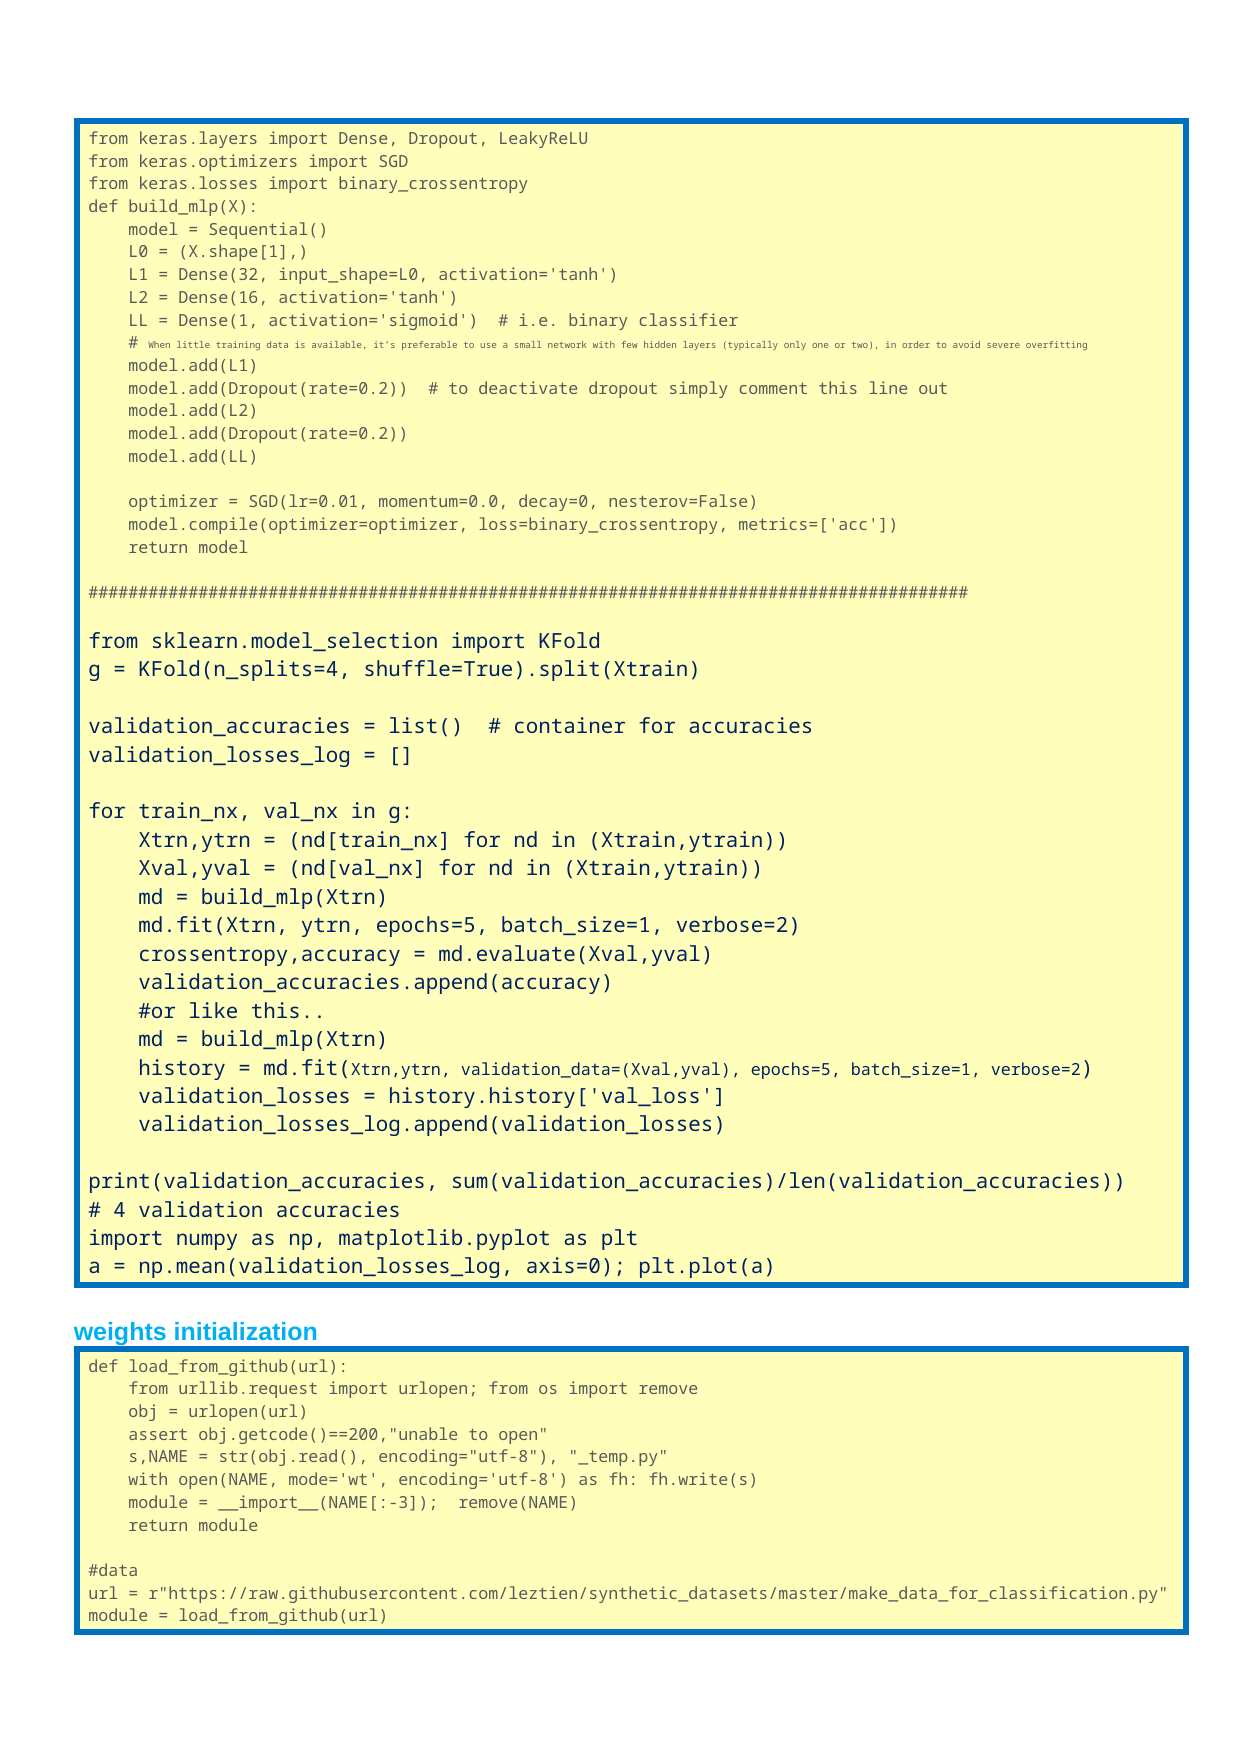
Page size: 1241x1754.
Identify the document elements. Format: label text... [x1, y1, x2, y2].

text with open(NAME, mode='wt', encoding='utf-8') as fh: fh.write(s) [80, 1459, 1183, 1482]
text history = md.fit(Xtrn,ytrn, validation_data=(Xval,yval), epochs=5, batch_size=1, verbose=2) [80, 1044, 1183, 1073]
text def load_from_github(url): [80, 1352, 1183, 1369]
text from keras.optimizers import SGD [80, 141, 1183, 163]
text # When little training data is available, it’s preferable to use a small network with few hidden layers (typically only one or two), in order to avoid severe overfitting [80, 322, 1183, 345]
text md = build_mlp(Xtrn) [80, 874, 1183, 902]
text assert obj.getcode()==200,"unable to open" [80, 1414, 1183, 1437]
text md.fit(Xtrn, ytrn, epochs=5, batch_size=1, verbose=2) [80, 902, 1183, 931]
text def build_mlp(X): [80, 186, 1183, 209]
text url = r"https://raw.githubusercontent.com/leztien/synthetic_datasets/master/make_data_for_classification.py" [80, 1573, 1183, 1596]
text for train_nx, val_nx in g: [80, 788, 1183, 817]
text model.add(L1) [80, 345, 1183, 368]
text validation_losses = history.history['val_loss'] [80, 1073, 1183, 1101]
text LL = Dense(1, activation='sigmoid') # i.e. binary classifier [80, 300, 1183, 322]
title weights initialization [73, 1317, 1189, 1346]
text validation_accuracies = list() # container for accuracies [80, 703, 1183, 731]
text L2 = Dense(16, activation='tanh') [80, 277, 1183, 300]
text model.add(Dropout(rate=0.2)) [80, 413, 1183, 436]
text import numpy as np, matplotlib.pyplot as plt [80, 1215, 1183, 1243]
text s,NAME = str(obj.read(), encoding="utf-8"), "_temp.py" [80, 1437, 1183, 1459]
text print(validation_accuracies, sum(validation_accuracies)/len(validation_accuracies)) # 4 validation accuracies [80, 1158, 1183, 1215]
text module = __import__(NAME[:-3]); remove(NAME) [80, 1482, 1183, 1505]
text model.add(L2) [80, 391, 1183, 413]
text L0 = (X.shape[1],) [80, 232, 1183, 254]
text #or like this.. [80, 987, 1183, 1016]
text Xtrn,ytrn = (nd[train_nx] for nd in (Xtrain,ytrain)) [80, 817, 1183, 845]
text from keras.losses import binary_crossentropy [80, 163, 1183, 186]
text validation_losses_log.append(validation_losses) [80, 1101, 1183, 1129]
text L1 = Dense(32, input_shape=L0, activation='tanh') [80, 254, 1183, 277]
text model.add(Dropout(rate=0.2)) # to deactivate dropout simply comment this line out [80, 368, 1183, 391]
text from sklearn.model_selection import KFold [80, 618, 1183, 646]
text validation_accuracies.append(accuracy) [80, 959, 1183, 987]
text #data [80, 1550, 1183, 1573]
text from keras.layers import Dense, Dropout, LeakyReLU [80, 124, 1183, 141]
text return module [80, 1505, 1183, 1528]
text crossentropy,accuracy = md.evaluate(Xval,yval) [80, 931, 1183, 959]
text validation_losses_log = [] [80, 731, 1183, 760]
text optimizer = SGD(lr=0.01, momentum=0.0, decay=0, nesterov=False) [80, 481, 1183, 504]
text Xval,yval = (nd[val_nx] for nd in (Xtrain,ytrain)) [80, 845, 1183, 874]
text from urllib.request import urlopen; from os import remove [80, 1369, 1183, 1391]
text model = Sequential() [80, 209, 1183, 232]
text ######################################################################################## [80, 572, 1183, 595]
text obj = urlopen(url) [80, 1391, 1183, 1414]
text model.add(LL) [80, 436, 1183, 459]
text a = np.mean(validation_losses_log, axis=0); plt.plot(a) [80, 1243, 1183, 1282]
text module = load_from_github(url) [80, 1596, 1183, 1629]
text model.compile(optimizer=optimizer, loss=binary_crossentropy, metrics=['acc']) [80, 504, 1183, 527]
text g = KFold(n_splits=4, shuffle=True).split(Xtrain) [80, 646, 1183, 674]
text md = build_mlp(Xtrn) [80, 1016, 1183, 1044]
text return model [80, 527, 1183, 549]
